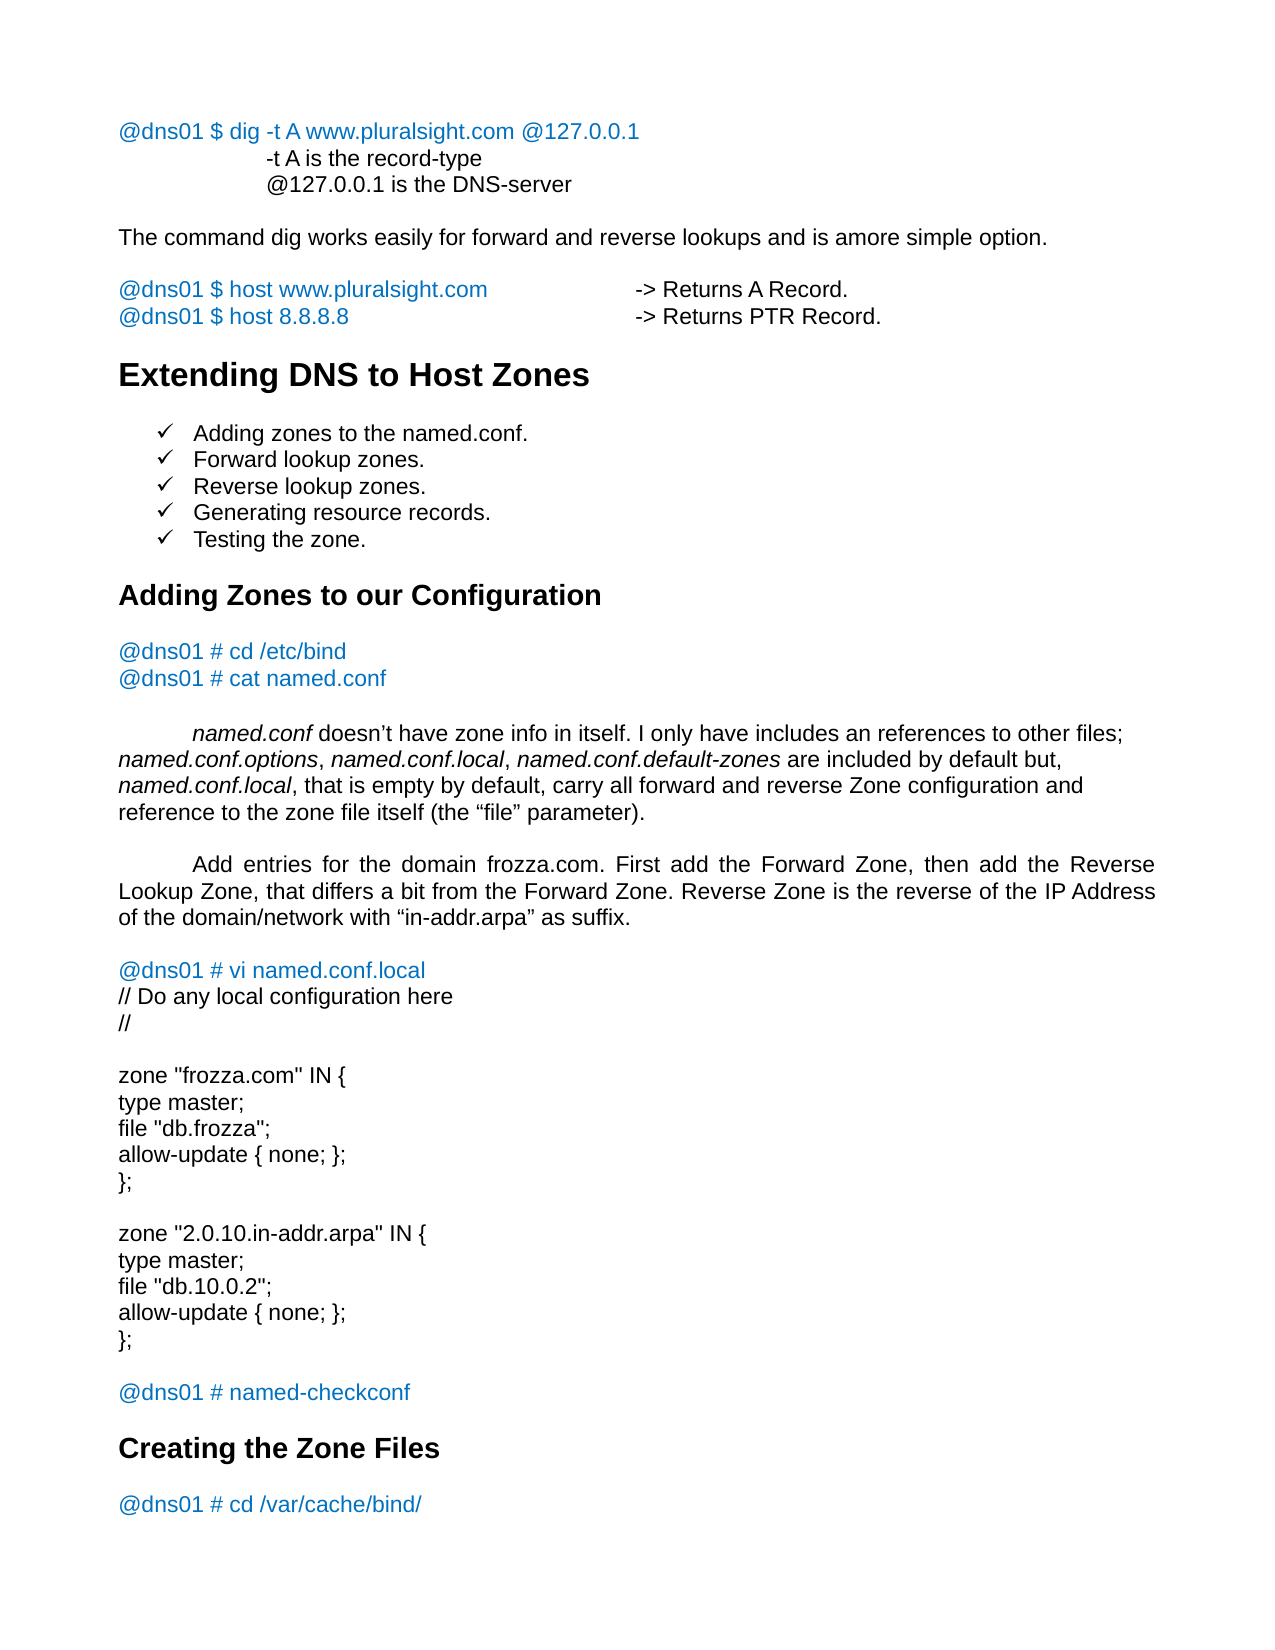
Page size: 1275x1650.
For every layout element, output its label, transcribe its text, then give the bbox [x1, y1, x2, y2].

text allow-update { none; }; [118, 1141, 1157, 1168]
text @dns01 $ dig -t A www.pluralsight.com @127.0.0.1 [118, 118, 1157, 144]
text }; [118, 1168, 1157, 1194]
text zone "2.0.10.in-addr.arpa" IN { [118, 1220, 1157, 1247]
text Extending DNS to Host Zones [118, 355, 1157, 394]
text @127.0.0.1 is the DNS-server [266, 171, 1157, 197]
text @dns01 # vi named.conf.local [118, 957, 1157, 983]
text @dns01 # cd /var/cache/bind/ [118, 1491, 1157, 1517]
text // [118, 1009, 1157, 1036]
text file "db.10.0.2"; [118, 1273, 1157, 1299]
list Testing the zone. [156, 526, 1157, 552]
text Add entries for the domain frozza.com. First add the Forward Zone, then add the Reverse Lookup Zone, that differs a bit from the Forward Zone. Reverse Zone is the reverse of the IP Address of the domain/network with “in-addr.arpa” as suffix. [118, 851, 1157, 930]
text named.conf doesn’t have zone info in itself. I only have includes an references to other files; named.conf.options, named.conf.local, named.conf.default-zones are included by default but, named.conf.local, that is empty by default, carry all forward and reverse Zone configuration and reference to the zone file itself (the “file” parameter). [118, 719, 1157, 825]
text Adding Zones to our Configuration [118, 578, 1157, 612]
text -t A is the record-type [266, 144, 1157, 171]
text type master; [118, 1088, 1157, 1115]
text type master; [118, 1247, 1157, 1273]
text The command dig works easily for forward and reverse lookups and is amore simple option. [118, 223, 1157, 250]
list Reverse lookup zones. [156, 473, 1157, 499]
text file "db.frozza"; [118, 1115, 1157, 1141]
text @dns01 # cd /etc/bind [118, 638, 1157, 664]
text zone "frozza.com" IN { [118, 1062, 1157, 1088]
text @dns01 $ host 8.8.8.8 -> Returns PTR Record. [118, 303, 1157, 329]
text Creating the Zone Files [118, 1431, 1157, 1465]
list Generating resource records. [156, 499, 1157, 526]
list Adding zones to the named.conf. [156, 420, 1157, 446]
text }; [118, 1326, 1157, 1352]
text @dns01 $ host www.pluralsight.com -> Returns A Record. [118, 276, 1157, 303]
text @dns01 # cat named.conf [118, 664, 1157, 691]
text allow-update { none; }; [118, 1299, 1157, 1326]
list Forward lookup zones. [156, 446, 1157, 473]
text @dns01 # named-checkconf [118, 1378, 1157, 1405]
text // Do any local configuration here [118, 983, 1157, 1009]
